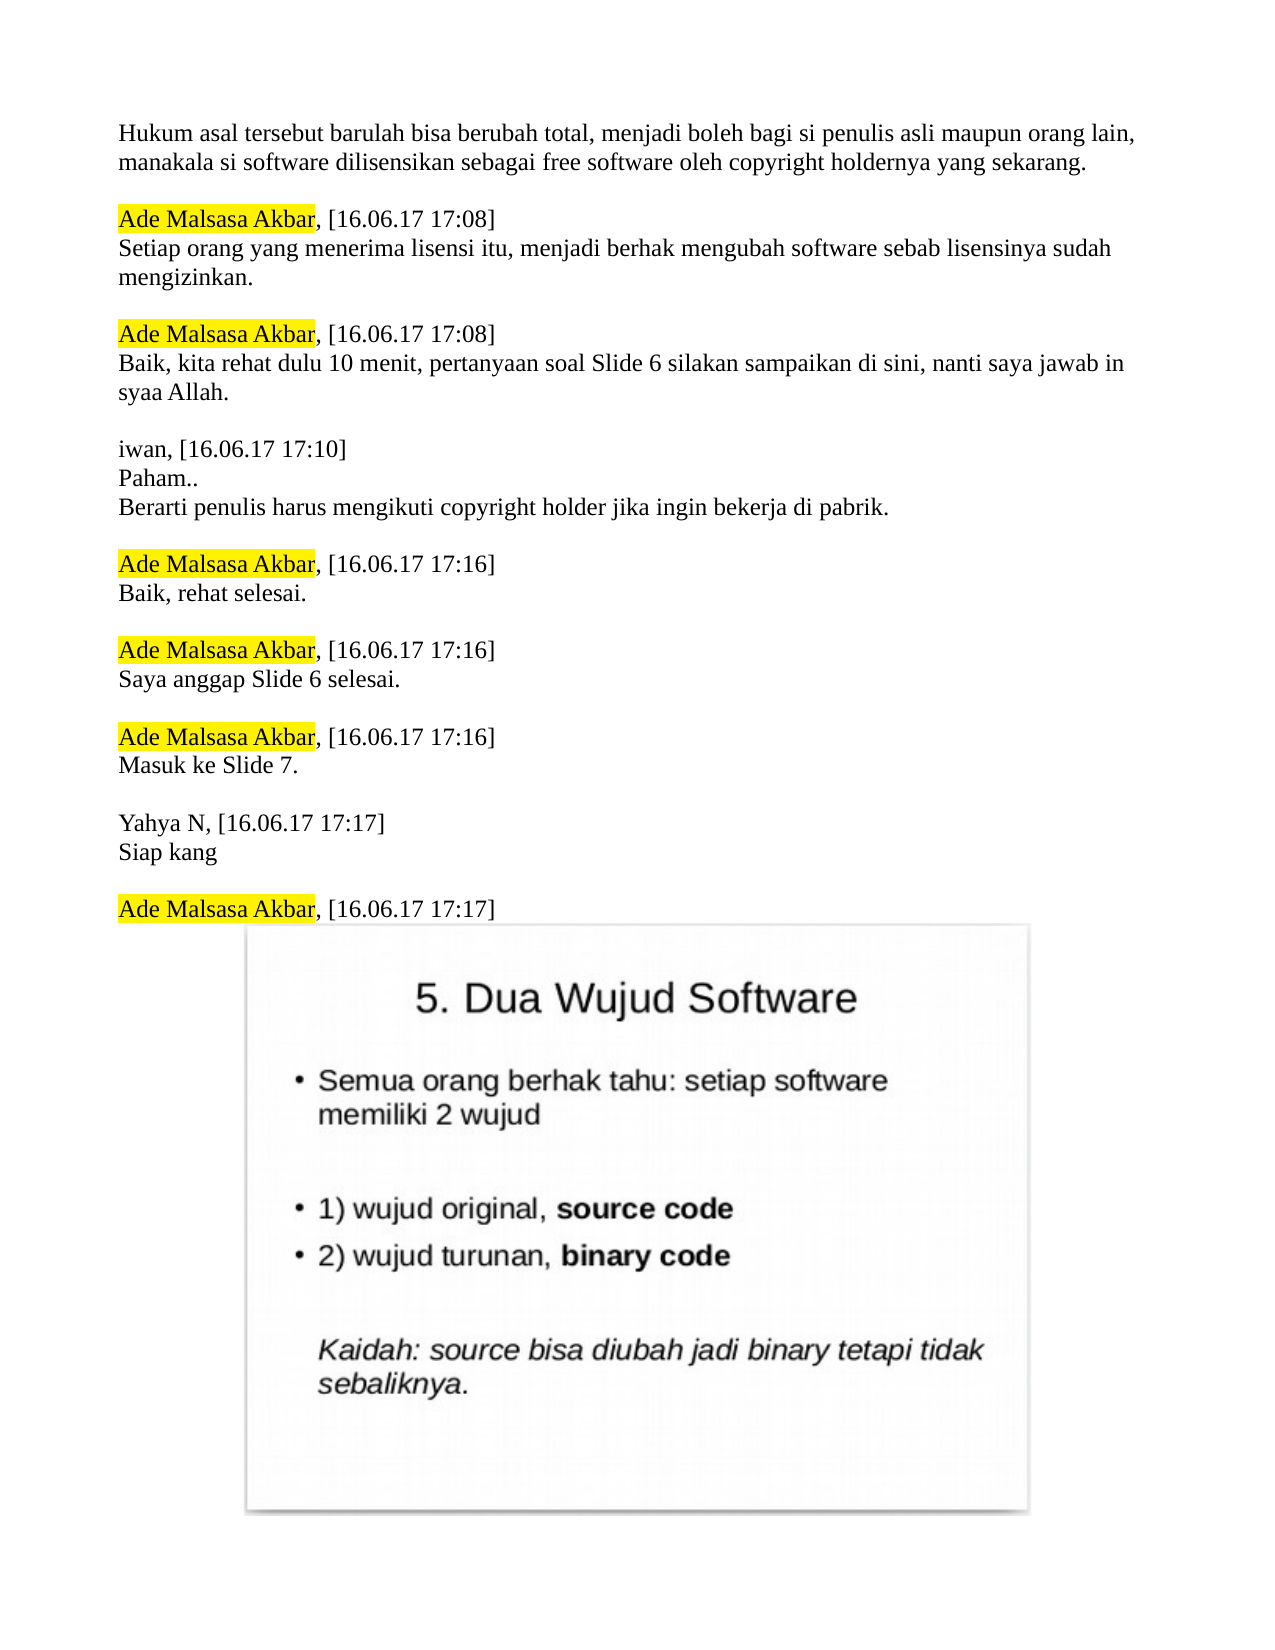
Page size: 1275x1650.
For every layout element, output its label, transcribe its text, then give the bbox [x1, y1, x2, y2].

text Ade Malsasa Akbar, [16.06.17 17:08] [118, 319, 1157, 348]
text iwan, [16.06.17 17:10] [118, 434, 1157, 463]
text Ade Malsasa Akbar, [16.06.17 17:16] [118, 549, 1157, 578]
text Saya anggap Slide 6 selesai. [118, 664, 1157, 693]
text Baik, rehat selesai. [118, 578, 1157, 607]
picture [243, 923, 1032, 1516]
text Baik, kita rehat dulu 10 menit, pertanyaan soal Slide 6 silakan sampaikan di sini, nanti saya jawab in syaa Allah. [118, 348, 1157, 406]
text Ade Malsasa Akbar, [16.06.17 17:16] [118, 636, 1157, 664]
text Setiap orang yang menerima lisensi itu, menjadi berhak mengubah software sebab lisensinya sudah mengizinkan. [118, 233, 1157, 291]
text Berarti penulis harus mengikuti copyright holder jika ingin bekerja di pabrik. [118, 492, 1157, 521]
text Hukum asal tersebut barulah bisa berubah total, menjadi boleh bagi si penulis asli maupun orang lain, manakala si software dilisensikan sebagai free software oleh copyright holdernya yang sekarang. [118, 118, 1157, 176]
text Ade Malsasa Akbar, [16.06.17 17:08] [118, 204, 1157, 233]
text Ade Malsasa Akbar, [16.06.17 17:16] [118, 722, 1157, 751]
text Ade Malsasa Akbar, [16.06.17 17:17] [118, 894, 1157, 923]
text Siap kang [118, 837, 1157, 866]
text Masuk ke Slide 7. [118, 751, 1157, 779]
text Yahya N, [16.06.17 17:17] [118, 808, 1157, 837]
text Paham.. [118, 463, 1157, 492]
